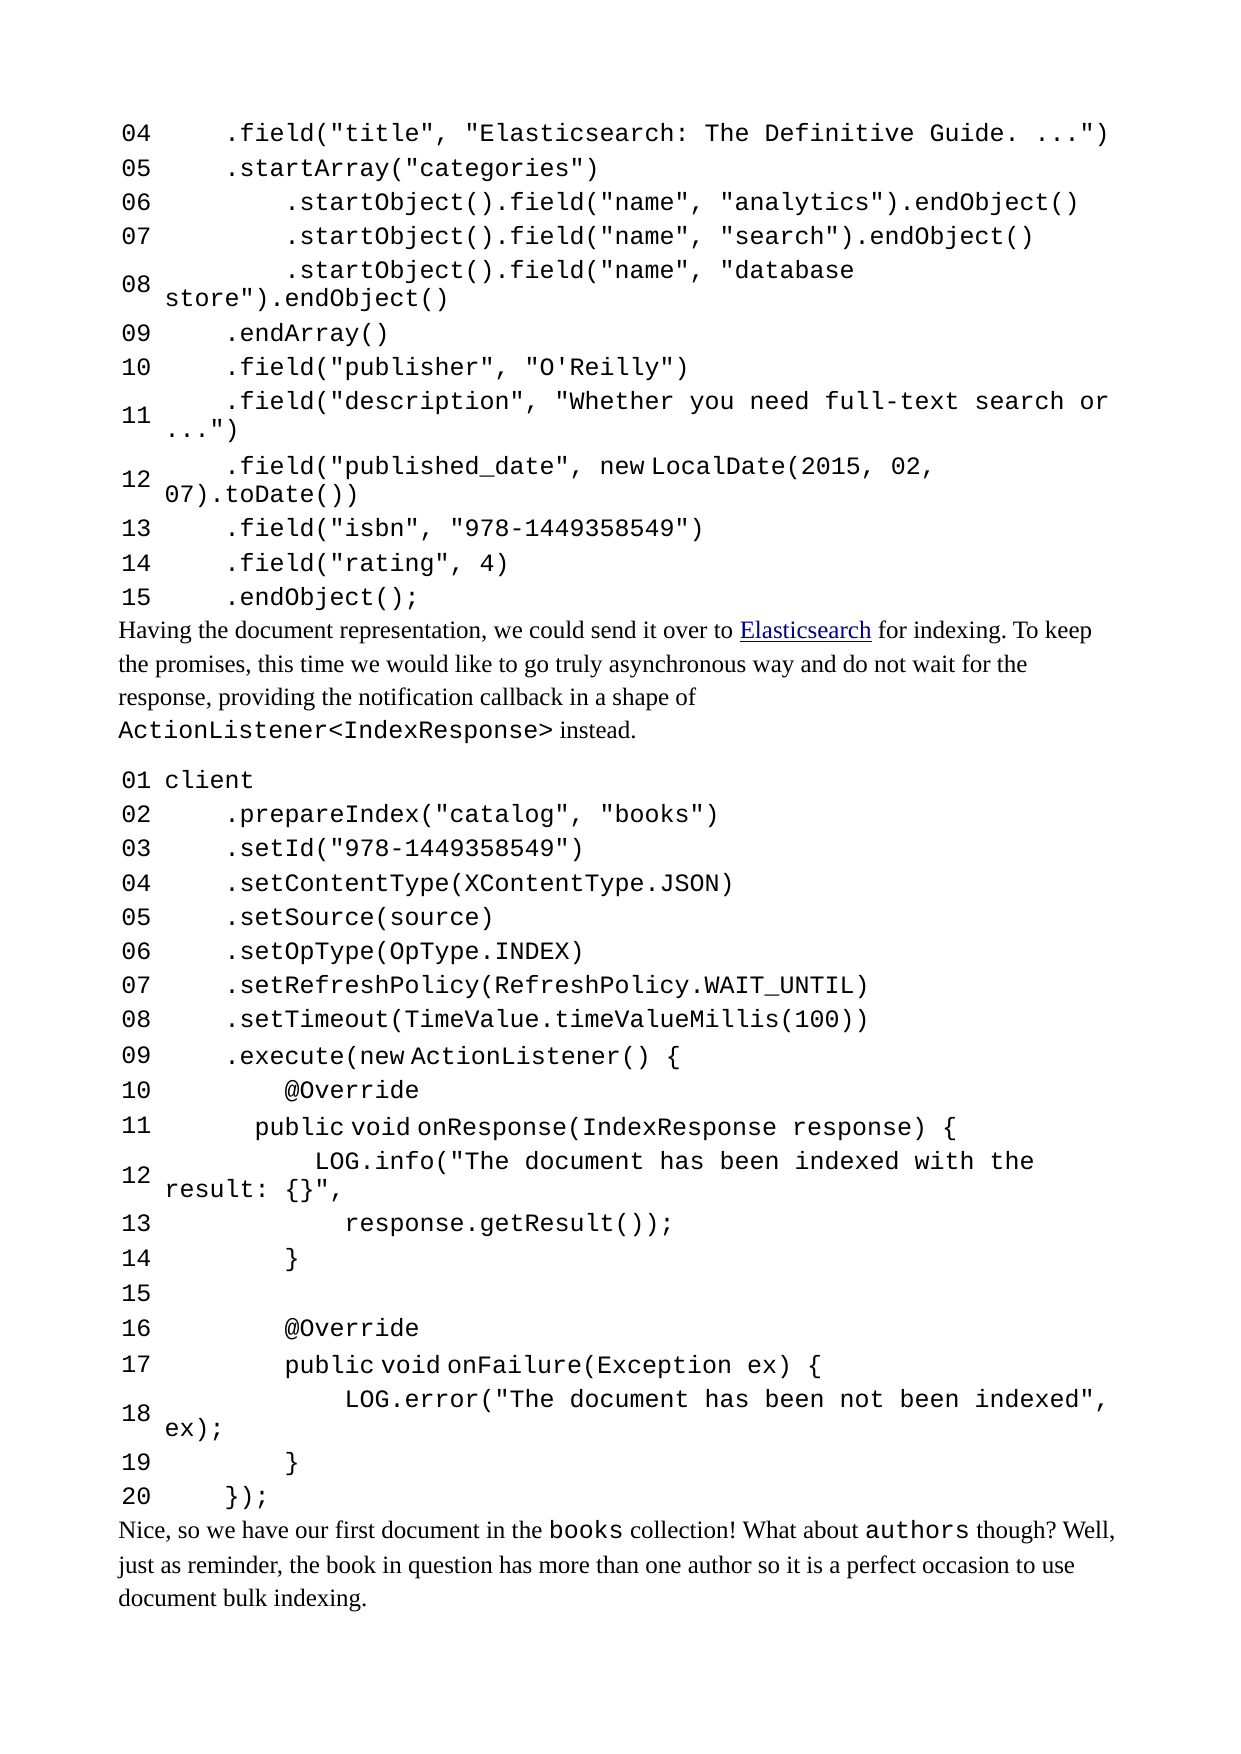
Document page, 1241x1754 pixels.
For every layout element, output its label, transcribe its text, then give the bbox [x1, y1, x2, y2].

table_header 04 [118, 118, 161, 152]
table_header LOG.info("The document has been indexed with the result: {}", [161, 1146, 1122, 1208]
table_header 11 [118, 386, 161, 448]
table_header .execute(new ActionListener() { [161, 1038, 699, 1075]
table_header .setSource(source) [161, 901, 513, 936]
table_header .field("description", "Whether you need full-text search or ...") [161, 386, 1122, 448]
table_header 09 [118, 1038, 161, 1075]
table_header 12 [118, 1146, 161, 1208]
table_header .endObject(); [161, 581, 436, 616]
table_header 03 [118, 833, 161, 867]
table_header 02 [118, 799, 161, 833]
table_header .startObject().field("name", "database store").endObject() [161, 255, 1122, 317]
table_header 04 [118, 867, 161, 901]
table_header 08 [118, 255, 161, 317]
table_header 15 [118, 581, 161, 616]
table_header 06 [118, 186, 161, 221]
table_header 06 [118, 936, 161, 970]
table_header } [161, 1242, 318, 1276]
text Nice, so we have our first document in the books collection! What about authors though? Well, just as reminder, the book in question has more than one author so it is a perfect occasion to use document bulk indexing. [118, 1515, 1122, 1612]
table_header .startObject().field("name", "search").endObject() [161, 221, 1060, 255]
table_header 14 [118, 1242, 161, 1276]
table_header .setRefreshPolicy(RefreshPolicy.WAIT_UNTIL) [161, 970, 889, 1004]
table_header 10 [118, 351, 161, 386]
table_header } [161, 1446, 318, 1481]
table_header 20 [118, 1481, 161, 1515]
table_header @Override [161, 1313, 438, 1347]
table_header 19 [118, 1446, 161, 1481]
table_header .field("isbn", "978-1449358549") [161, 513, 725, 547]
table_header 17 [118, 1347, 161, 1384]
table_header .endArray() [161, 317, 406, 351]
table_header 18 [118, 1384, 161, 1446]
table_header .startObject().field("name", "analytics").endObject() [161, 186, 1105, 221]
table_header public void onFailure(Exception ex) { [161, 1347, 844, 1384]
table_header 13 [118, 1208, 161, 1242]
table_header 12 [118, 448, 161, 513]
table_header @Override [161, 1075, 438, 1109]
table_header 08 [118, 1004, 161, 1038]
table_header public void onResponse(IndexResponse response) { [161, 1109, 978, 1146]
table_header 16 [118, 1313, 161, 1347]
table_header 15 [118, 1276, 161, 1313]
table_header .setTimeout(TimeValue.timeValueMillis(100)) [161, 1004, 889, 1038]
table_header .prepareIndex("catalog", "books") [161, 799, 739, 833]
text Having the document representation, we could send it over to Elasticsearch for indexing. To keep the promises, this time we would like to go truly asynchronous way and do not wait for the response, providing the notification callback in a shape of ActionListener<IndexResponse> instead. [118, 616, 1122, 746]
table_header .setOpType(OpType.INDEX) [161, 936, 603, 970]
table_header 07 [118, 221, 161, 255]
table_header .field("published_date", new LocalDate(2015, 02, 07).toDate()) [161, 448, 1122, 513]
table_header 01 [118, 765, 161, 799]
table_header 09 [118, 317, 161, 351]
table_header .setId("978-1449358549") [161, 833, 604, 867]
table_header .startArray("categories") [161, 152, 618, 186]
table_header 13 [118, 513, 161, 547]
table_header response.getResult()); [161, 1208, 696, 1242]
table_header }); [161, 1481, 286, 1515]
table_header 05 [118, 152, 161, 186]
table_header 07 [118, 970, 161, 1004]
table_header .field("rating", 4) [161, 547, 529, 581]
table_header .setContentType(XContentType.JSON) [161, 867, 753, 901]
table_header client [161, 765, 268, 799]
table_header 05 [118, 901, 161, 936]
table_header .field("publisher", "O'Reilly") [161, 351, 709, 386]
table_header 14 [118, 547, 161, 581]
table_header 10 [118, 1075, 161, 1109]
table_header .field("title", "Elasticsearch: The Definitive Guide. ...") [161, 118, 1122, 152]
table_header 11 [118, 1109, 161, 1146]
table_header LOG.error("The document has been not been indexed", ex); [161, 1384, 1122, 1446]
table_header [161, 1276, 431, 1313]
